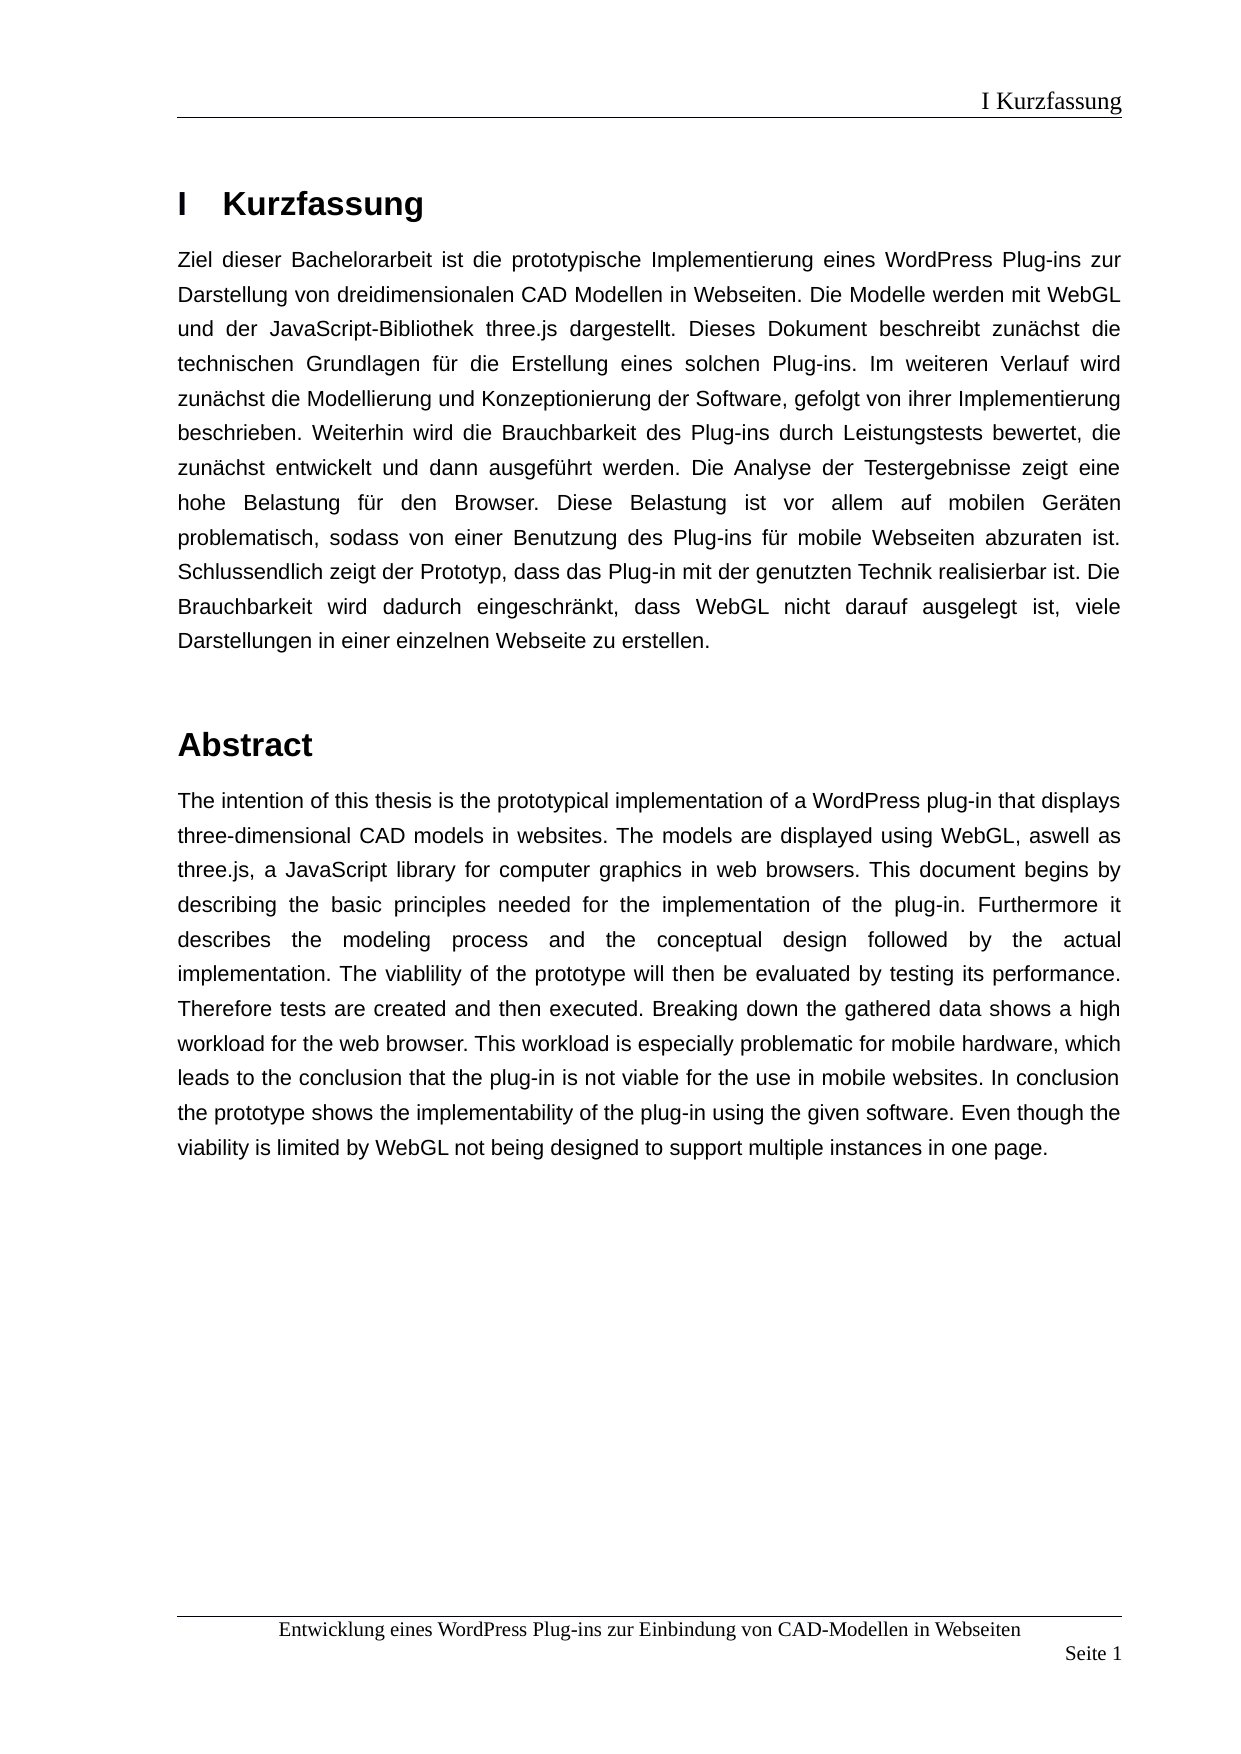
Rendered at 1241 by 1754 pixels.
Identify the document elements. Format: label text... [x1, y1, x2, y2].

list Kurzfassung [177, 184, 1122, 223]
text Ziel dieser Bachelorarbeit ist die prototypische Implementierung eines WordPress Plug-ins zur Darstellung von dreidimensionalen CAD Modellen in Webseiten. Die Modelle werden mit WebGL und der JavaScript-Bibliothek three.js dargestellt. Dieses Dokument beschreibt zunächst die technischen Grundlagen für die Erstellung eines solchen Plug-ins. Im weiteren Verlauf wird zunächst die Modellierung und Konzeptionierung der Software, gefolgt von ihrer Implementierung beschrieben. Weiterhin wird die Brauchbarkeit des Plug-ins durch Leistungstests bewertet, die zunächst entwickelt und dann ausgeführt werden. Die Analyse der Testergebnisse zeigt eine hohe Belastung für den Browser. Diese Belastung ist vor allem auf mobilen Geräten problematisch, sodass von einer Benutzung des Plug-ins für mobile Webseiten abzuraten ist. Schlussendlich zeigt der Prototyp, dass das Plug-in mit der genutzten Technik realisierbar ist. Die Brauchbarkeit wird dadurch eingeschränkt, dass WebGL nicht darauf ausgelegt ist, viele Darstellungen in einer einzelnen Webseite zu erstellen. [177, 247, 1122, 654]
text Abstract [177, 725, 1122, 764]
text The intention of this thesis is the prototypical implementation of a WordPress plug-in that displays three-dimensional CAD models in websites. The models are displayed using WebGL, aswell as three.js, a JavaScript library for computer graphics in web browsers. This document begins by describing the basic principles needed for the implementation of the plug-in. Furthermore it describes the modeling process and the conceptual design followed by the actual implementation. The viablility of the prototype will then be evaluated by testing its performance. Therefore tests are created and then executed. Breaking down the gathered data shows a high workload for the web browser. This workload is especially problematic for mobile hardware, which leads to the conclusion that the plug-in is not viable for the use in mobile websites. In conclusion the prototype shows the implementability of the plug-in using the given software. Even though the viability is limited by WebGL not being designed to support multiple instances in one page. [177, 788, 1122, 1160]
